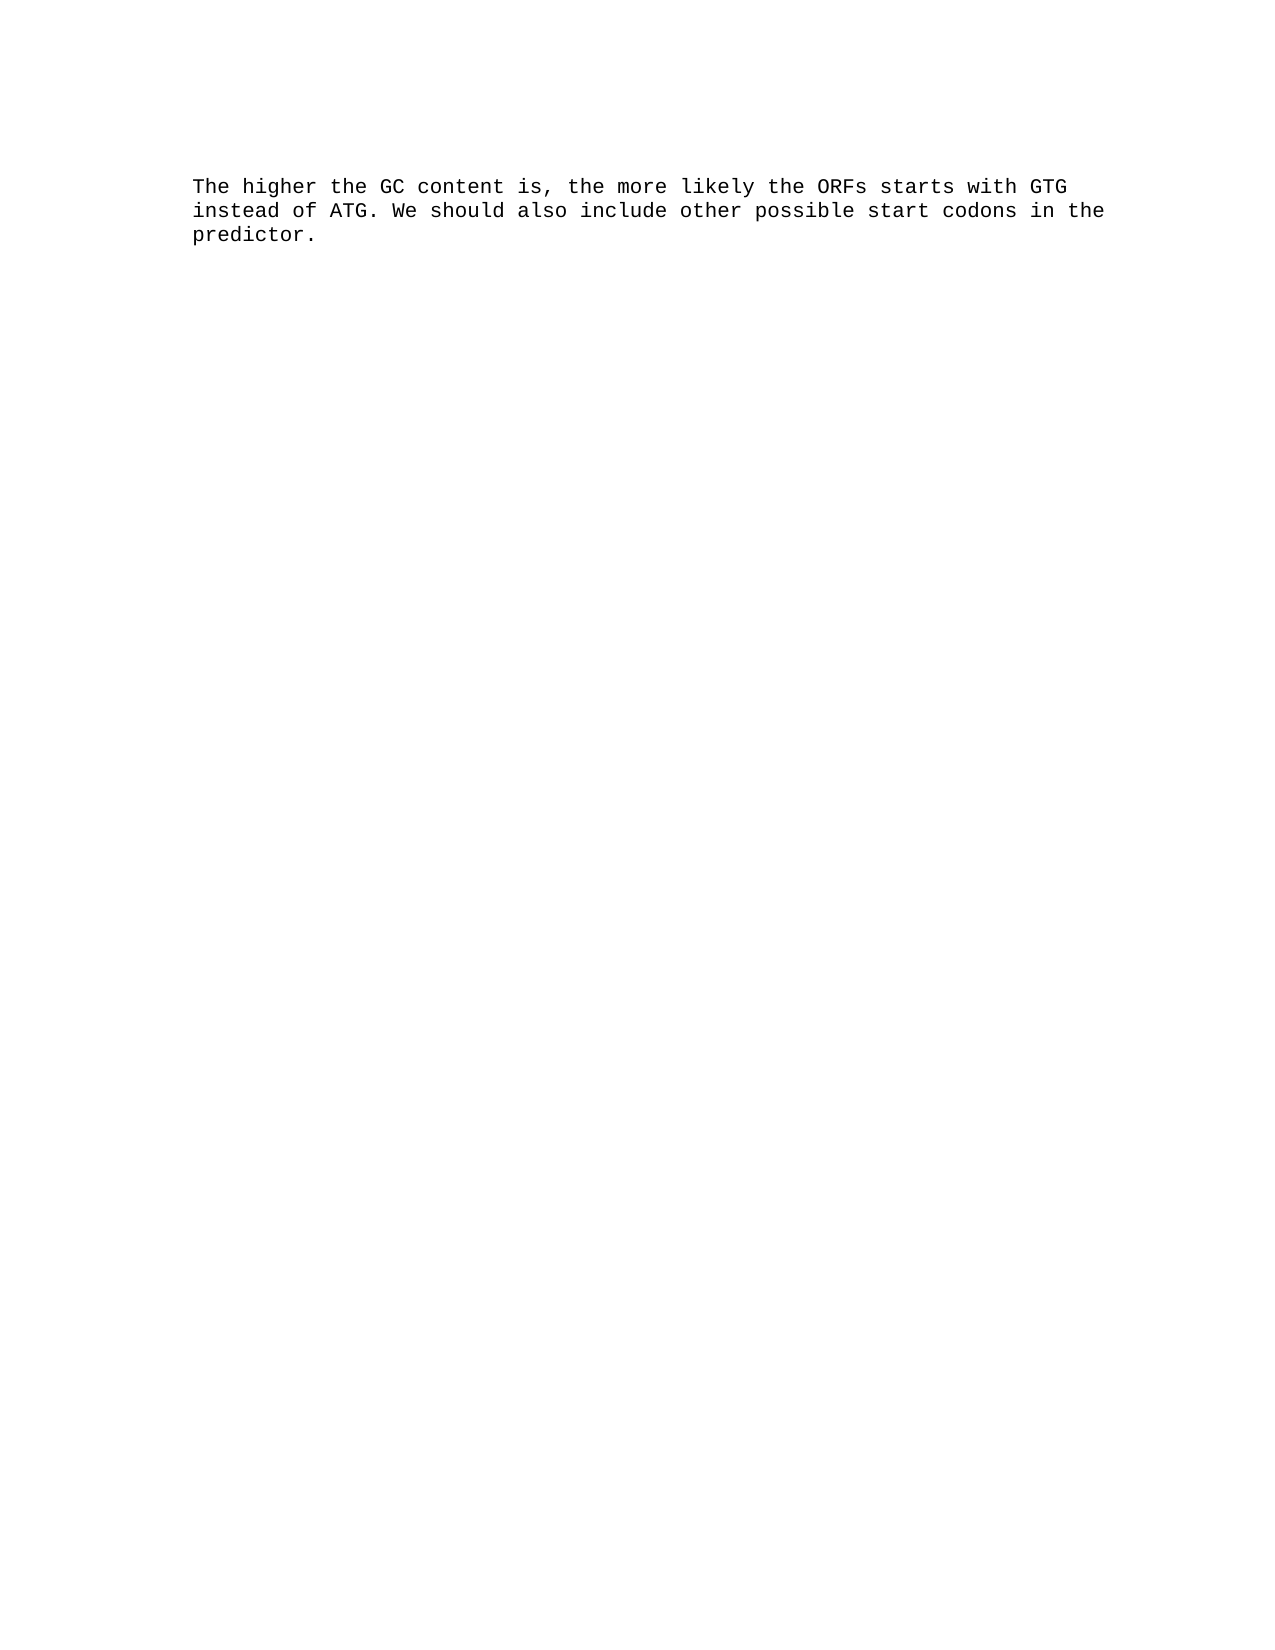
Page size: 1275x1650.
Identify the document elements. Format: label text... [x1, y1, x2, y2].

text The higher the GC content is, the more likely the ORFs starts with GTG instead of ATG. We should also include other possible start codons in the predictor. [192, 176, 1157, 247]
